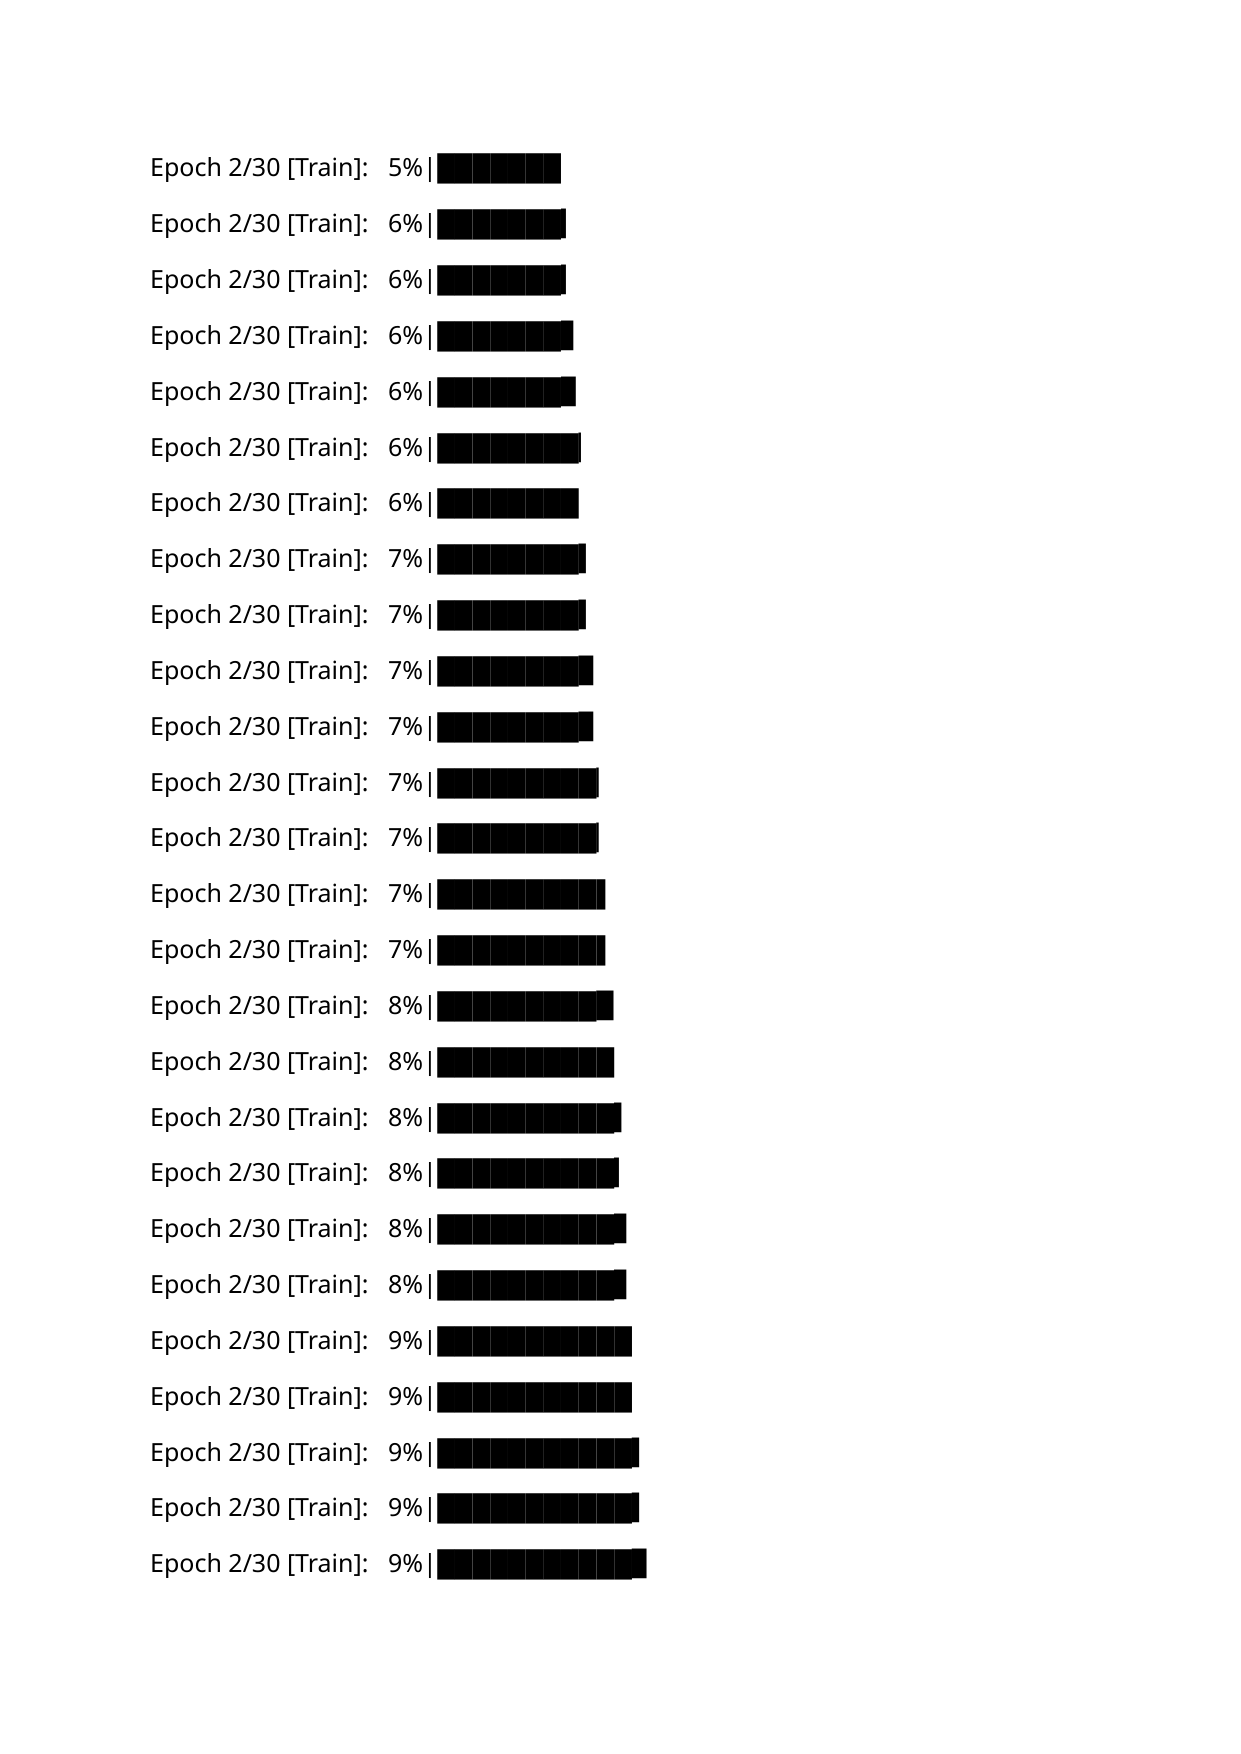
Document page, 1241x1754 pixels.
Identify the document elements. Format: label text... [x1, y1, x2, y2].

text Epoch 2/30 [Train]: 9%|███████████▍ [150, 1434, 1090, 1468]
text Epoch 2/30 [Train]: 9%|███████████▍ [150, 1490, 1090, 1524]
text Epoch 2/30 [Train]: 6%|████████▏ [150, 429, 1090, 463]
text Epoch 2/30 [Train]: 8%|██████████▎ [150, 1155, 1090, 1189]
text Epoch 2/30 [Train]: 7%|█████████▌ [150, 932, 1090, 966]
text Epoch 2/30 [Train]: 5%|███████ [150, 150, 1090, 184]
text Epoch 2/30 [Train]: 6%|███████▎ [150, 262, 1090, 296]
text Epoch 2/30 [Train]: 6%|███████▎ [150, 206, 1090, 240]
text Epoch 2/30 [Train]: 9%|███████████▊ [150, 1546, 1090, 1580]
text Epoch 2/30 [Train]: 7%|█████████▌ [150, 876, 1090, 910]
text Epoch 2/30 [Train]: 6%|████████ [150, 485, 1090, 519]
text Epoch 2/30 [Train]: 6%|███████▊ [150, 373, 1090, 407]
text Epoch 2/30 [Train]: 7%|████████▍ [150, 541, 1090, 575]
text Epoch 2/30 [Train]: 6%|███████▋ [150, 317, 1090, 352]
text Epoch 2/30 [Train]: 8%|██████████ [150, 1043, 1090, 1077]
text Epoch 2/30 [Train]: 7%|████████▊ [150, 708, 1090, 742]
text Epoch 2/30 [Train]: 8%|██████████▋ [150, 1211, 1090, 1245]
text Epoch 2/30 [Train]: 7%|█████████▏ [150, 820, 1090, 854]
text Epoch 2/30 [Train]: 7%|████████▍ [150, 597, 1090, 631]
text Epoch 2/30 [Train]: 8%|██████████▋ [150, 1267, 1090, 1301]
text Epoch 2/30 [Train]: 8%|██████████▍ [150, 1099, 1090, 1133]
text Epoch 2/30 [Train]: 7%|█████████▏ [150, 764, 1090, 798]
text Epoch 2/30 [Train]: 9%|███████████ [150, 1378, 1090, 1412]
text Epoch 2/30 [Train]: 8%|█████████▉ [150, 987, 1090, 1022]
text Epoch 2/30 [Train]: 9%|███████████ [150, 1322, 1090, 1357]
text Epoch 2/30 [Train]: 7%|████████▊ [150, 652, 1090, 687]
